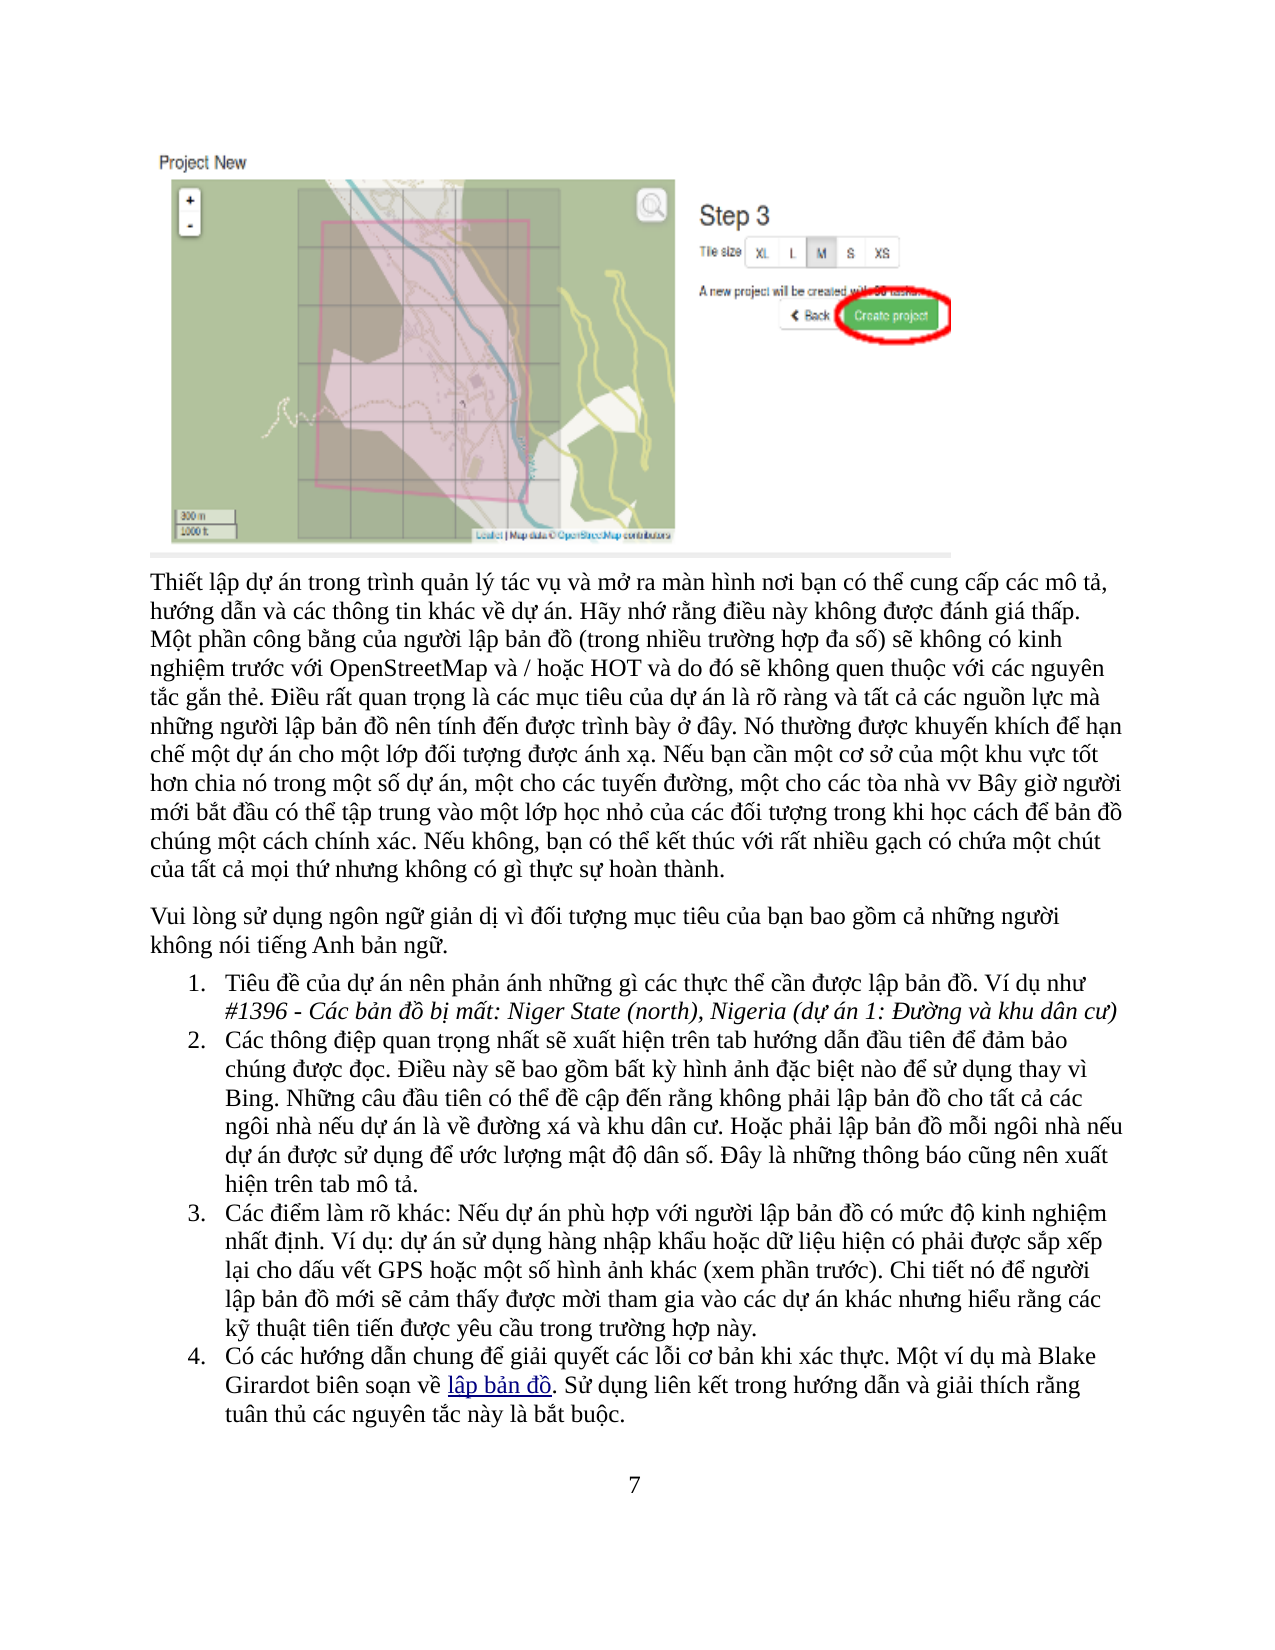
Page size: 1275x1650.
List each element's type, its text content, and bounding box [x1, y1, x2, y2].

list Các điểm làm rõ khác: Nếu dự án phù hợp với người lập bản đồ có mức độ kinh nghiệm nhất định. Ví dụ: dự án sử dụng hàng nhập khẩu hoặc dữ liệu hiện có phải được sắp xếp lại cho dấu vết GPS hoặc một số hình ảnh khác (xem phần trước). Chi tiết nó để người lập bản đồ mới sẽ cảm thấy được mời tham gia vào các dự án khác nhưng hiểu rằng các kỹ thuật tiên tiến được yêu cầu trong trường hợp này. [187, 1198, 1125, 1341]
list Tiêu đề của dự án nên phản ánh những gì các thực thể cần được lập bản đồ. Ví dụ như #1396 - Các bản đồ bị mất: Niger State (north), Nigeria (dự án 1: Đường và khu dân cư) [187, 968, 1125, 1025]
list Các thông điệp quan trọng nhất sẽ xuất hiện trên tab hướng dẫn đầu tiên để đảm bảo chúng được đọc. Điều này sẽ bao gồm bất kỳ hình ảnh đặc biệt nào để sử dụng thay vì Bing. Những câu đầu tiên có thể đề cập đến rằng không phải lập bản đồ cho tất cả các ngôi nhà nếu dự án là về đường xá và khu dân cư. Hoặc phải lập bản đồ mỗi ngôi nhà nếu dự án được sử dụng để ước lượng mật độ dân số. Đây là những thông báo cũng nên xuất hiện trên tab mô tả. [187, 1025, 1125, 1198]
text Vui lòng sử dụng ngôn ngữ giản dị vì đối tượng mục tiêu của bạn bao gồm cả những người không nói tiếng Anh bản ngữ. [150, 901, 1125, 959]
list Có các hướng dẫn chung để giải quyết các lỗi cơ bản khi xác thực. Một ví dụ mà Blake Girardot biên soạn về lập bản đồ. Sử dụng liên kết trong hướng dẫn và giải thích rằng tuân thủ các nguyên tắc này là bắt buộc. [187, 1341, 1125, 1428]
text Thiết lập dự án trong trình quản lý tác vụ và mở ra màn hình nơi bạn có thể cung cấp các mô tả, hướng dẫn và các thông tin khác về dự án. Hãy nhớ rằng điều này không được đánh giá thấp. Một phần công bằng của người lập bản đồ (trong nhiều trường hợp đa số) sẽ không có kinh nghiệm trước với OpenStreetMap và / hoặc HOT và do đó sẽ không quen thuộc với các nguyên tắc gắn thẻ. Điều rất quan trọng là các mục tiêu của dự án là rõ ràng và tất cả các nguồn lực mà những người lập bản đồ nên tính đến được trình bày ở đây. Nó thường được khuyến khích để hạn chế một dự án cho một lớp đối tượng được ánh xạ. Nếu bạn cần một cơ sở của một khu vực tốt hơn chia nó trong một số dự án, một cho các tuyến đường, một cho các tòa nhà vv Bây giờ người mới bắt đầu có thể tập trung vào một lớp học nhỏ của các đối tượng trong khi học cách để bản đồ chúng một cách chính xác. Nếu không, bạn có thể kết thúc với rất nhiều gạch có chứa một chút của tất cả mọi thứ nhưng không có gì thực sự hoàn thành. [150, 567, 1125, 883]
picture [150, 150, 951, 558]
